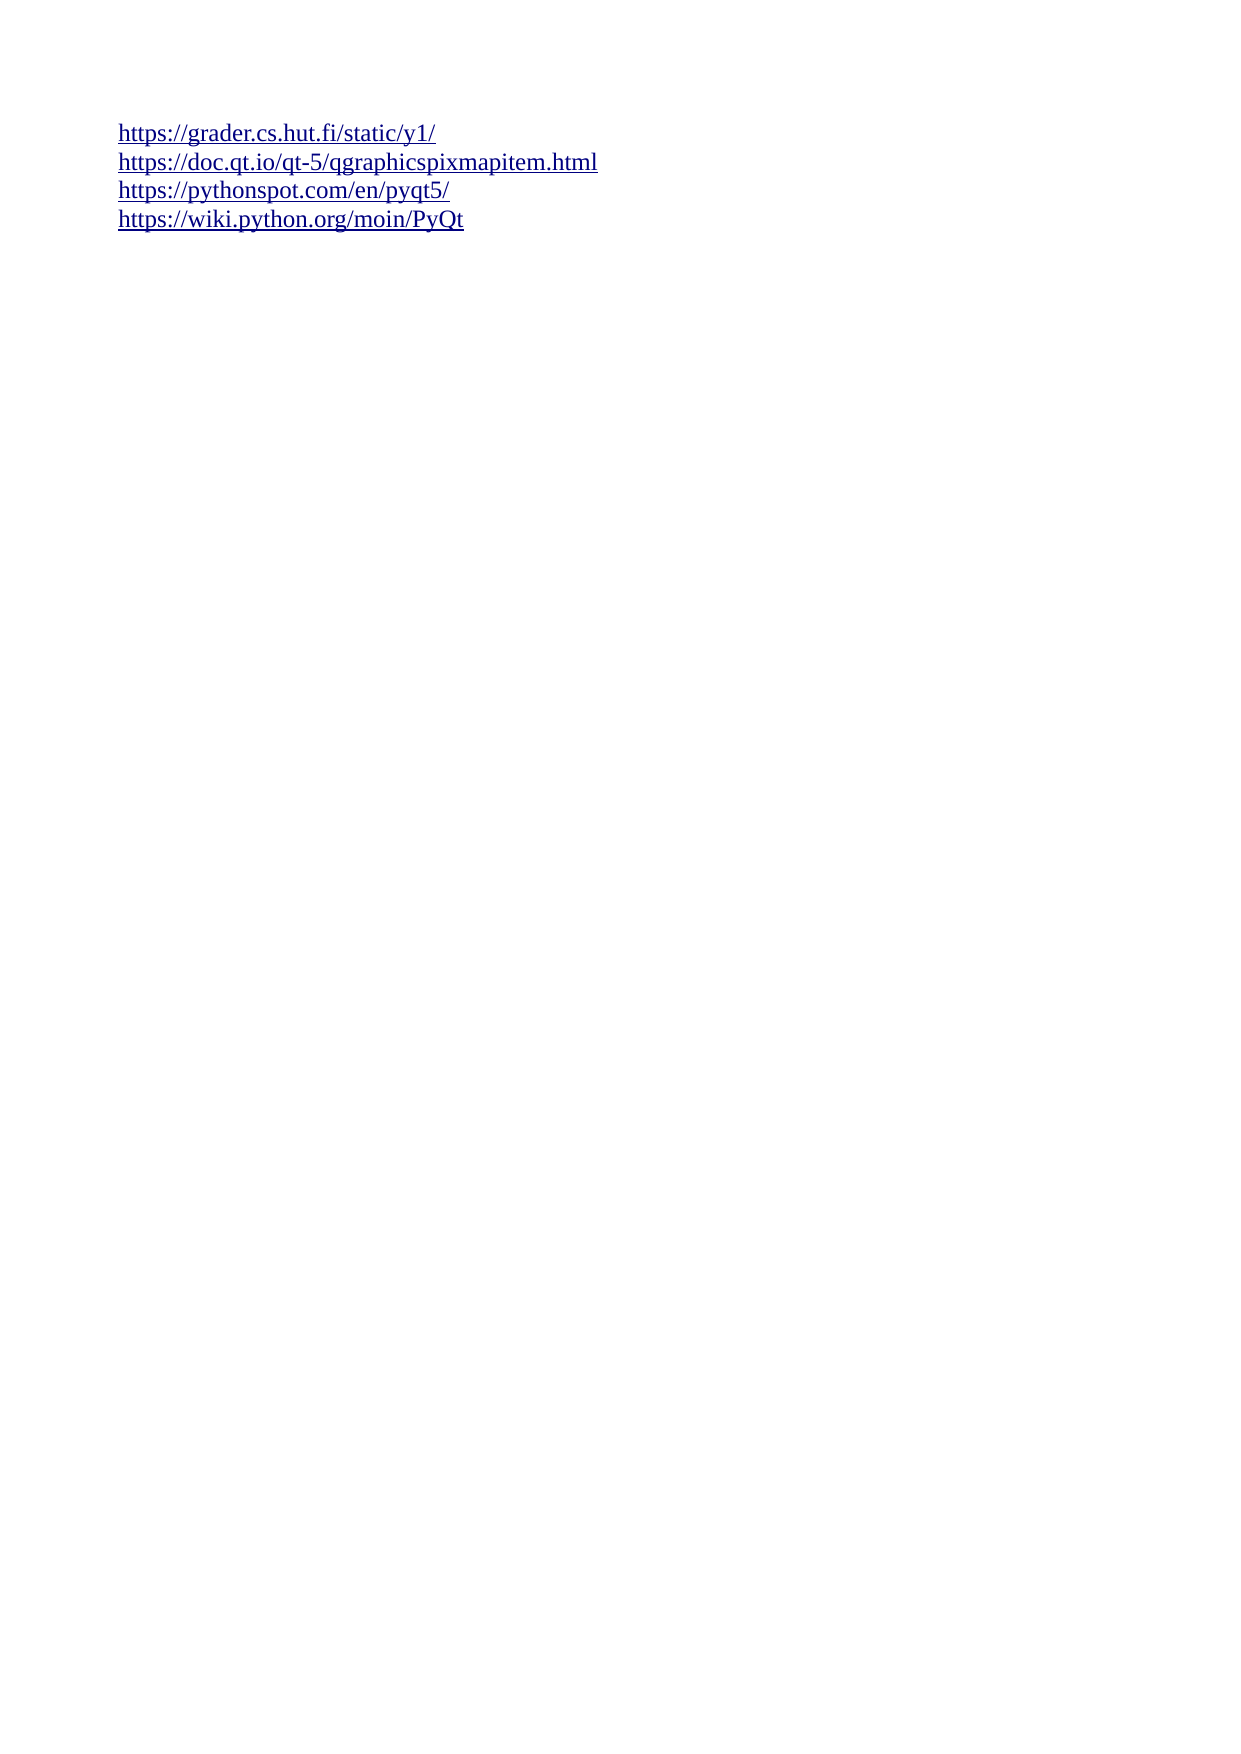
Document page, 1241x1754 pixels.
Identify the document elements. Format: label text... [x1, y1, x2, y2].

text https://pythonspot.com/en/pyqt5/ [118, 176, 1122, 204]
text https://wiki.python.org/moin/PyQt [118, 204, 1122, 233]
text https://doc.qt.io/qt-5/qgraphicspixmapitem.html [118, 147, 1122, 176]
text https://grader.cs.hut.fi/static/y1/ [118, 118, 1122, 147]
